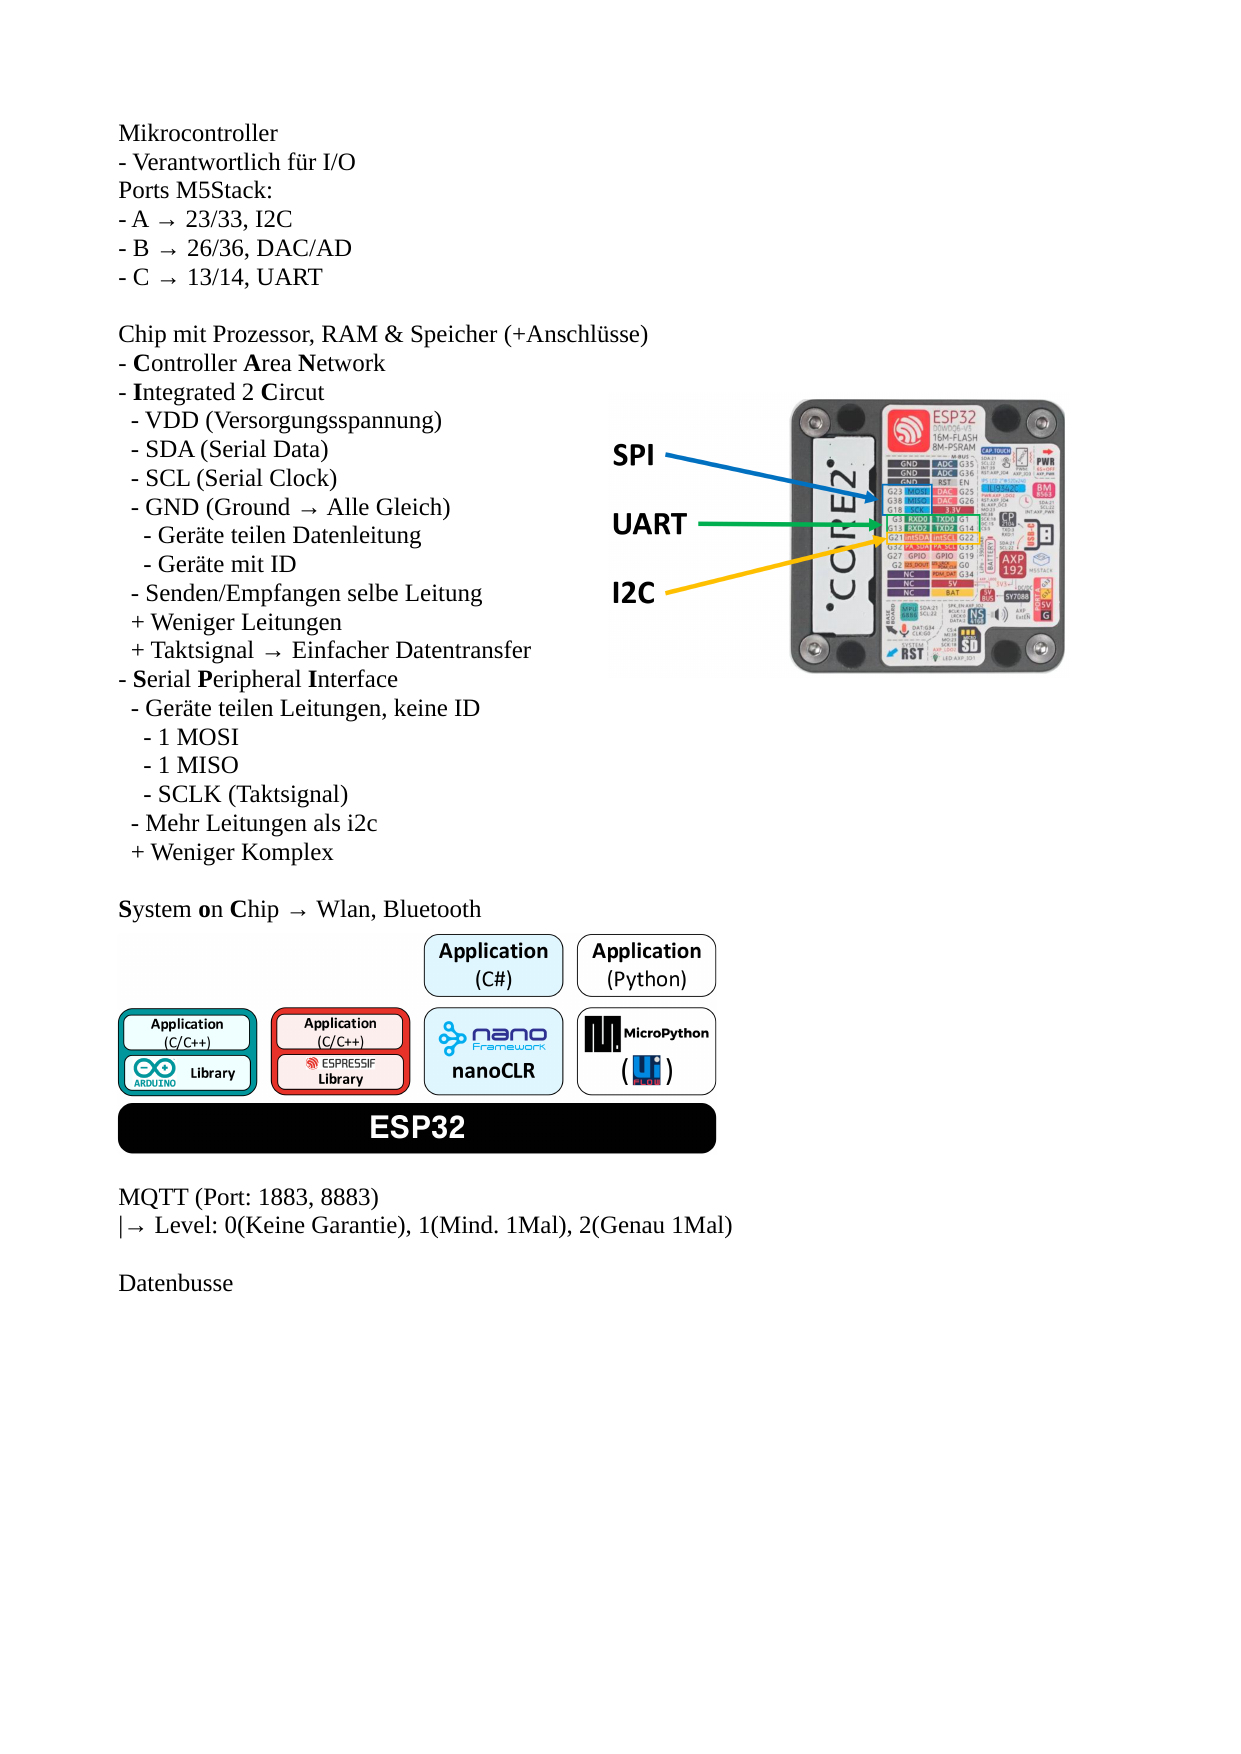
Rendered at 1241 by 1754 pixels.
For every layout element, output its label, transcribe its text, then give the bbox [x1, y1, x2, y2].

text Mikrocontroller [118, 118, 1122, 147]
text - Integrated 2 Circut [118, 377, 1122, 406]
text MQTT (Port: 1883, 8883) [118, 1182, 1122, 1211]
text - Serial Peripheral Interface [118, 664, 1122, 693]
text - SCLK (Taktsignal) [118, 779, 1122, 808]
text - A → 23/33, I2C [118, 204, 1122, 233]
text [1071, 521, 1122, 549]
text - VDD (Versorgungsspannung) [118, 406, 607, 434]
text |→ Level: 0(Keine Garantie), 1(Mind. 1Mal), 2(Genau 1Mal) [118, 1211, 1122, 1239]
text [1071, 578, 1122, 607]
text [1071, 492, 1122, 521]
text [1071, 607, 1122, 636]
text - 1 MISO [118, 751, 1122, 779]
text + Taktsignal → Einfacher Datentransfer [118, 636, 607, 664]
text System on Chip → Wlan, Bluetooth [118, 894, 1122, 923]
text - Controller Area Network [118, 348, 1122, 377]
text - Geräte mit ID [118, 549, 607, 578]
text [1071, 549, 1122, 578]
text Datenbusse [118, 1268, 1122, 1297]
text - 1 MOSI [118, 722, 1122, 751]
picture [607, 392, 1071, 678]
text - B → 26/36, DAC/AD [118, 233, 1122, 262]
text + Weniger Leitungen [118, 607, 607, 636]
text - Verantwortlich für I/O [118, 147, 1122, 176]
text Chip mit Prozessor, RAM & Speicher (+Anschlüsse) [118, 319, 1122, 348]
text - SDA (Serial Data) [118, 434, 607, 463]
text - Senden/Empfangen selbe Leitung [118, 578, 607, 607]
text - Geräte teilen Leitungen, keine ID [118, 693, 1122, 722]
picture [117, 933, 717, 1155]
text - C → 13/14, UART [118, 262, 1122, 291]
text [1071, 406, 1122, 434]
text Ports M5Stack: [118, 176, 1122, 204]
text + Weniger Komplex [118, 837, 1122, 866]
text [1071, 636, 1122, 664]
text - SCL (Serial Clock) [118, 463, 607, 492]
text - GND (Ground → Alle Gleich) [118, 492, 607, 521]
text - Mehr Leitungen als i2c [118, 808, 1122, 837]
text [1071, 463, 1122, 492]
text - Geräte teilen Datenleitung [118, 521, 607, 549]
text [1071, 434, 1122, 463]
